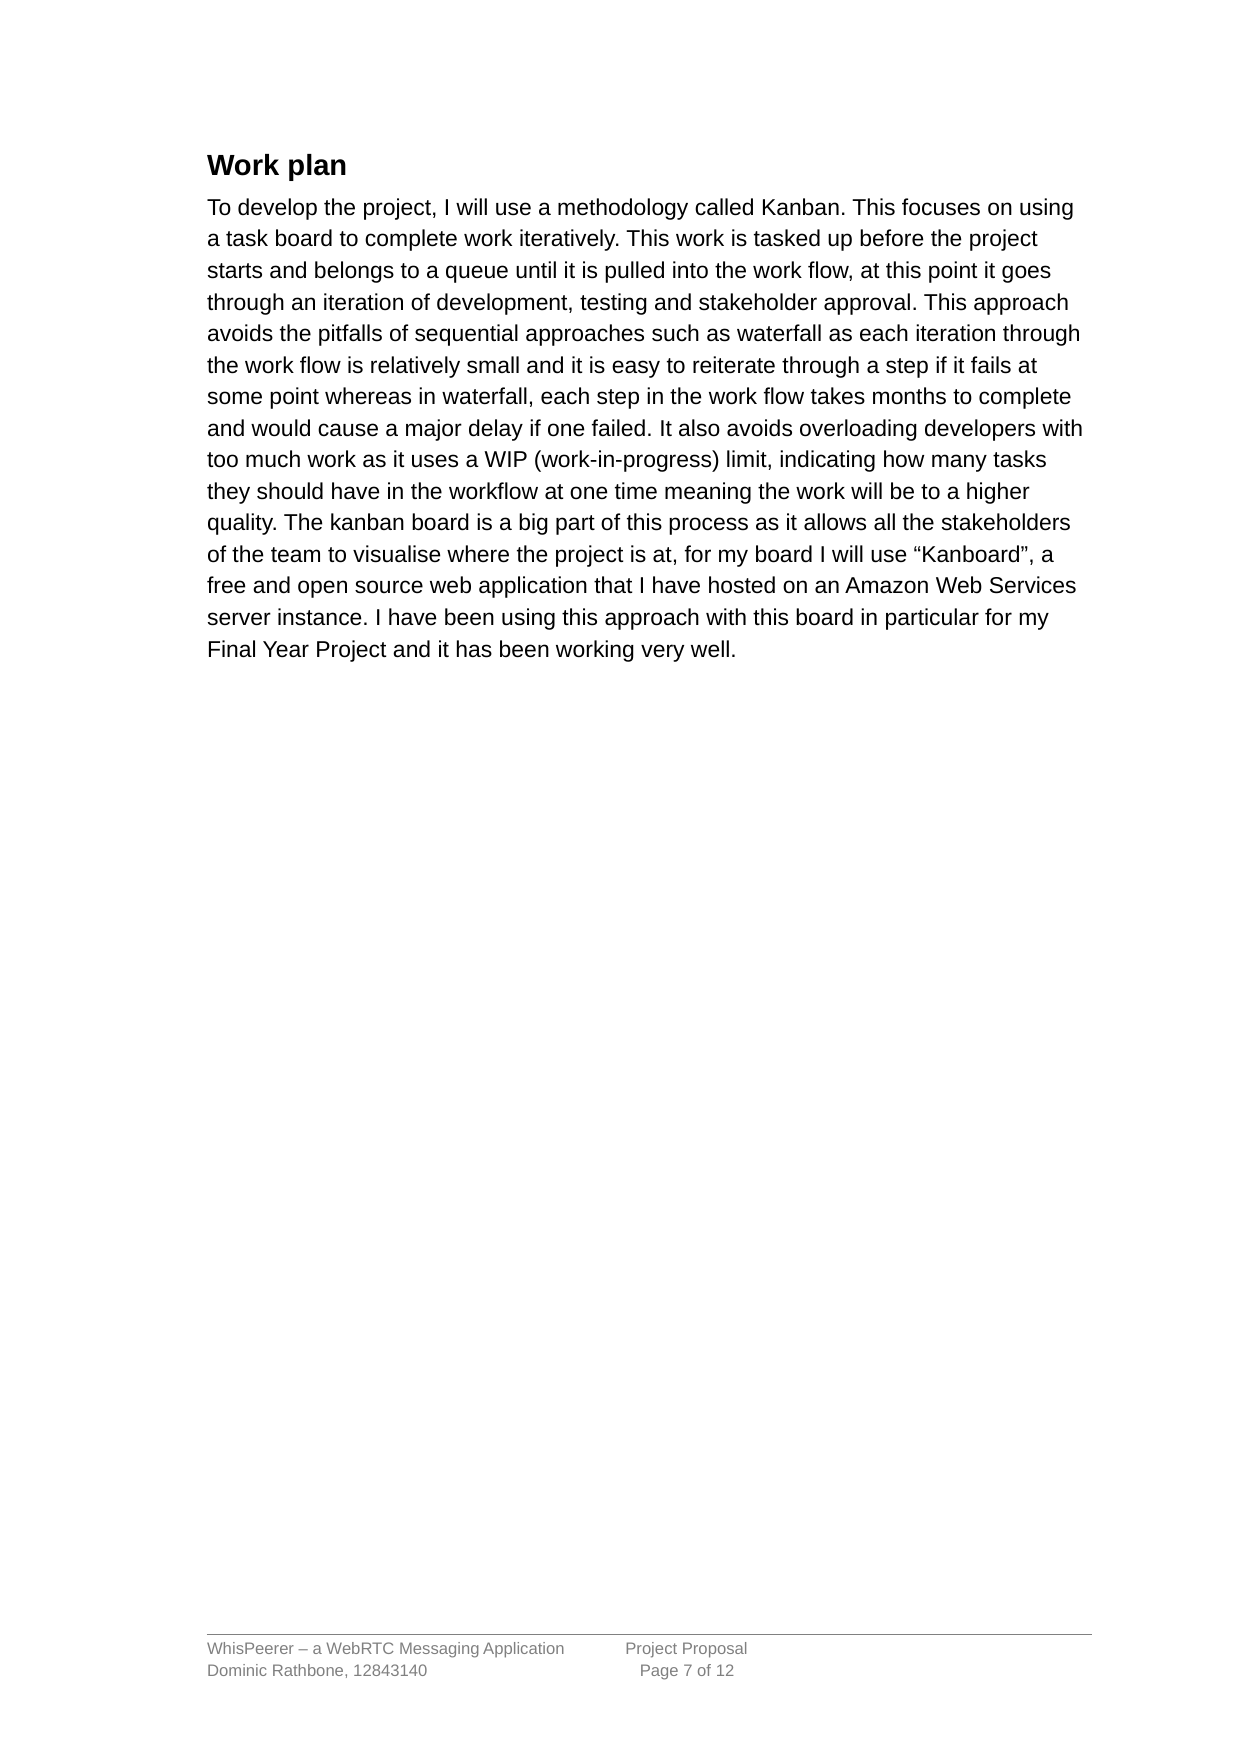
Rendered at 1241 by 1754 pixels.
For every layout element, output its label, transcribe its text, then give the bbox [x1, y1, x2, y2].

subtitle Work plan [207, 148, 1092, 181]
text To develop the project, I will use a methodology called Kanban. This focuses on using a task board to complete work iteratively. This work is tasked up before the project starts and belongs to a queue until it is pulled into the work flow, at this point it goes through an iteration of development, testing and stakeholder approval. This approach avoids the pitfalls of sequential approaches such as waterfall as each iteration through the work flow is relatively small and it is easy to reiterate through a step if it fails at some point whereas in waterfall, each step in the work flow takes months to complete and would cause a major delay if one failed. It also avoids overloading developers with too much work as it uses a WIP (work-in-progress) limit, indicating how many tasks they should have in the workflow at one time meaning the work will be to a higher quality. The kanban board is a big part of this process as it allows all the stakeholders of the team to visualise where the project is at, for my board I will use “Kanboard”, a free and open source web application that I have hosted on an Amazon Web Services server instance. I have been using this approach with this board in particular for my Final Year Project and it has been working very well. [207, 194, 1092, 662]
